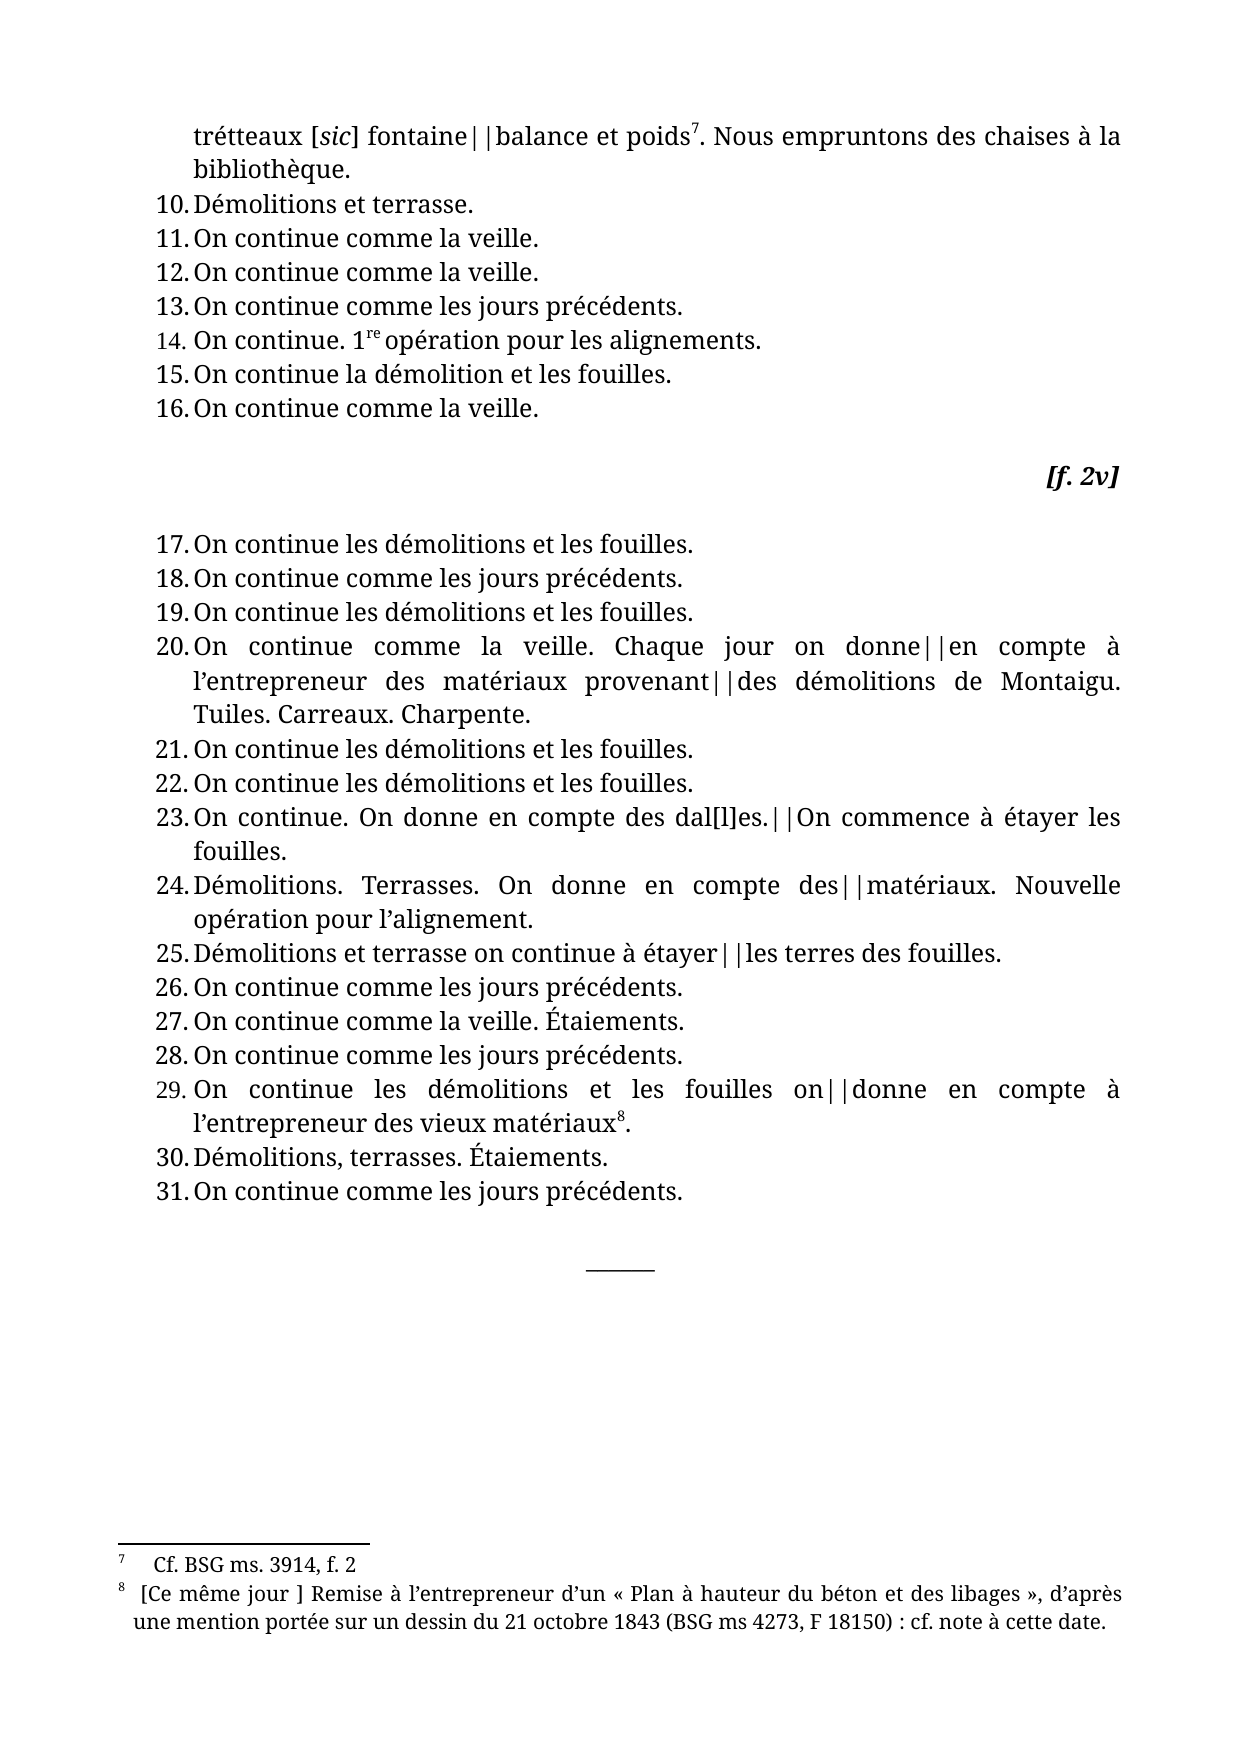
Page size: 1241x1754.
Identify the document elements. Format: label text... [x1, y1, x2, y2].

list Démolitions. Terrasses. On donne en compte des||matériaux. Nouvelle opération pour l’alignement. [156, 867, 1122, 936]
list On continue comme la veille. [156, 220, 1122, 254]
list On continue comme les jours précédents. [154, 1038, 1122, 1072]
text ______ [118, 1242, 1122, 1276]
list Cf. BSG ms. 3914, f. 2 [118, 1551, 1122, 1579]
list On continue la démolition et les fouilles. [156, 357, 1122, 391]
list On continue. 1re opération pour les alignements. [156, 322, 1122, 357]
list On continue les démolitions et les fouilles on||donne en compte à l’entrepreneur des vieux matériaux. [156, 1072, 1122, 1140]
list On continue comme les jours précédents. [154, 970, 1122, 1004]
list On continue comme les jours précédents. [156, 1174, 1122, 1208]
list Démolitions et terrasse. [156, 186, 1122, 220]
text [f. 2v] [118, 459, 1122, 493]
list [Ce même jour ] Remise à l’entrepreneur d’un « Plan à hauteur du béton et des libages », d’après une mention portée sur un dessin du 21 octobre 1843 (BSG ms 4273, F 18150) : cf. note à cette date. [118, 1579, 1122, 1636]
list On continue les démolitions et les fouilles. [154, 731, 1122, 765]
list On continue comme les jours précédents. [156, 561, 1122, 595]
list On continue comme la veille. Étaiements. [154, 1004, 1122, 1038]
list On continue comme la veille. Chaque jour on donne||en compte à l’entrepreneur des matériaux provenant||des démolitions de Montaigu. Tuiles. Carreaux. Charpente. [156, 629, 1122, 731]
list Démolitions, terrasses. Étaiements. [156, 1140, 1122, 1174]
list Démolitions et terrasse on continue à étayer||les terres des fouilles. [156, 936, 1122, 970]
list On continue les démolitions et les fouilles. [154, 765, 1122, 799]
list On continue comme la veille. [156, 254, 1122, 288]
list On continue comme les jours précédents. [156, 288, 1122, 322]
list trétteaux [sic] fontaine||balance et poids. Nous empruntons des chaises à la bibliothèque. [156, 118, 1122, 186]
list On continue. On donne en compte des dal[l]es.||On commence à étayer les fouilles. [156, 799, 1122, 867]
list On continue les démolitions et les fouilles. [156, 595, 1122, 629]
list On continue les démolitions et les fouilles. [156, 527, 1122, 561]
list On continue comme la veille. [156, 391, 1122, 425]
